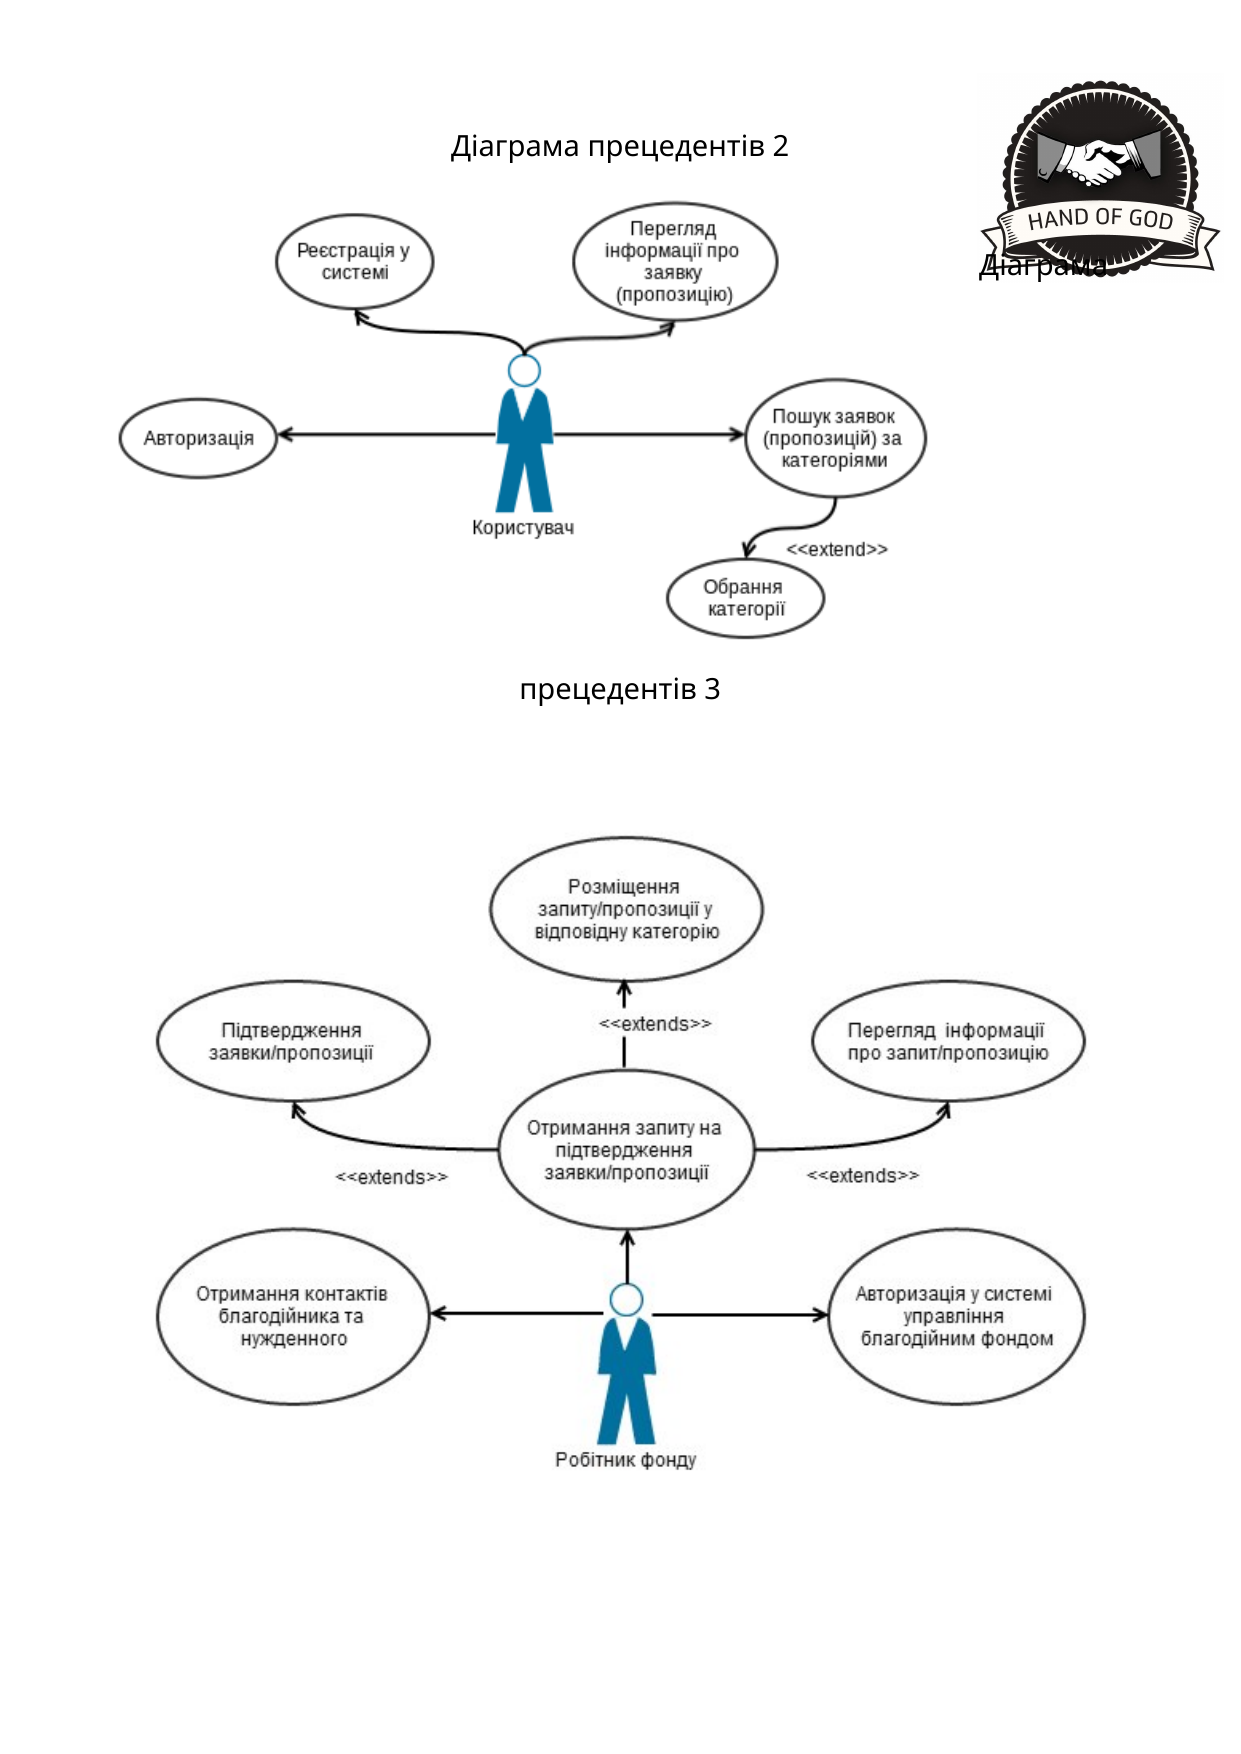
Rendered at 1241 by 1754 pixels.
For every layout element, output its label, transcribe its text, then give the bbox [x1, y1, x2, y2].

picture [977, 73, 1225, 283]
text Діаграма прецедентів 3 [118, 245, 1122, 708]
picture [118, 806, 1123, 1502]
picture [94, 165, 965, 669]
text Діаграма прецедентів 2 [118, 126, 977, 165]
